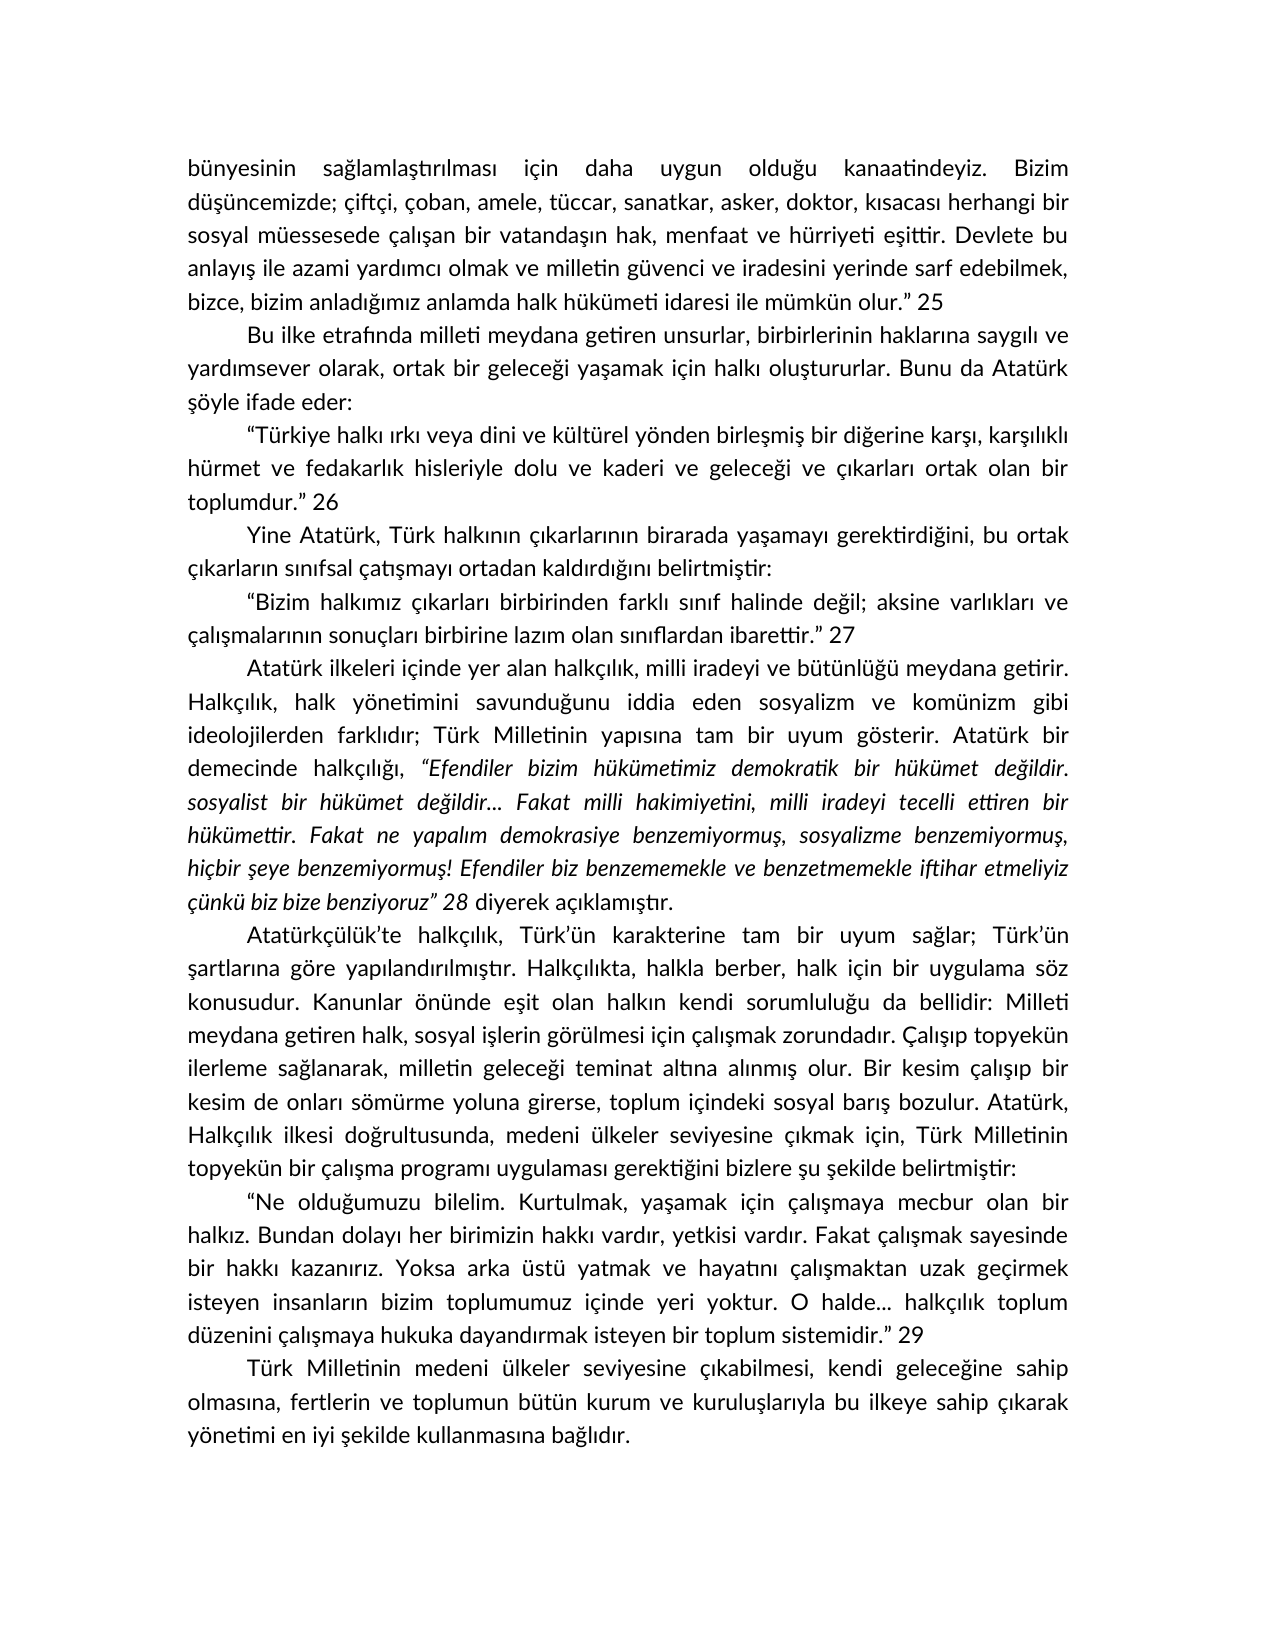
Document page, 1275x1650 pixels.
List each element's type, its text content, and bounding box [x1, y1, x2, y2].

text “Türkiye halkı ırkı veya dini ve kültürel yönden birleşmiş bir diğerine karşı, karşılıklı hürmet ve fedakarlık hisleriyle dolu ve kaderi ve geleceği ve çıkarları ortak olan bir toplumdur.” 26 [187, 417, 1070, 517]
text Türk Milletinin medeni ülkeler seviyesine çıkabilmesi, kendi geleceğine sahip olmasına, fertlerin ve toplumun bütün kurum ve kuruluşlarıyla bu ilkeye sahip çıkarak yönetimi en iyi şekilde kullanmasına bağlıdır. [187, 1350, 1070, 1450]
text “Bizim halkımız çıkarları birbirinden farklı sınıf halinde değil; aksine varlıkları ve çalışmalarının sonuçları birbirine lazım olan sınıflardan ibarettir.” 27 [187, 583, 1070, 650]
text “Ne olduğumuzu bilelim. Kurtulmak, yaşamak için çalışmaya mecbur olan bir halkız. Bundan dolayı her birimizin hakkı vardır, yetkisi vardır. Fakat çalışmak sayesinde bir hakkı kazanırız. Yoksa arka üstü yatmak ve hayatını çalışmaktan uzak geçirmek isteyen insanların bizim toplumumuz içinde yeri yoktur. O halde... halkçılık toplum düzenini çalışmaya hukuka dayandırmak isteyen bir toplum sistemidir.” 29 [187, 1183, 1070, 1350]
text Atatürk ilkeleri içinde yer alan halkçılık, milli iradeyi ve bütünlüğü meydana getirir. Halkçılık, halk yönetimini savunduğunu iddia eden sosyalizm ve komünizm gibi ideolojilerden farklıdır; Türk Milletinin yapısına tam bir uyum gösterir. Atatürk bir demecinde halkçılığı, “Efendiler bizim hükümetimiz demokratik bir hükümet değildir. sosyalist bir hükümet değildir... Fakat milli hakimiyetini, milli iradeyi tecelli ettiren bir hükümettir. Fakat ne yapalım demokrasiye benzemiyormuş, sosyalizme benzemiyormuş, hiçbir şeye benzemiyormuş! Efendiler biz benzememekle ve benzetmemekle iftihar etmeliyiz çünkü biz bize benziyoruz” 28 diyerek açıklamıştır. [187, 650, 1070, 917]
text Yine Atatürk, Türk halkının çıkarlarının birarada yaşamayı gerektirdiğini, bu ortak çıkarların sınıfsal çatışmayı ortadan kaldırdığını belirtmiştir: [187, 517, 1070, 583]
text bünyesinin sağlamlaştırılması için daha uygun olduğu kanaatindeyiz. Bizim düşüncemizde; çiftçi, çoban, amele, tüccar, sanatkar, asker, doktor, kısacası herhangi bir sosyal müessesede çalışan bir vatandaşın hak, menfaat ve hürriyeti eşittir. Devlete bu anlayış ile azami yardımcı olmak ve milletin güvenci ve iradesini yerinde sarf edebilmek, bizce, bizim anladığımız anlamda halk hükümeti idaresi ile mümkün olur.” 25 [187, 150, 1070, 317]
text Atatürkçülük’te halkçılık, Türk’ün karakterine tam bir uyum sağlar; Türk’ün şartlarına göre yapılandırılmıştır. Halkçılıkta, halkla berber, halk için bir uygulama söz konusudur. Kanunlar önünde eşit olan halkın kendi sorumluluğu da bellidir: Milleti meydana getiren halk, sosyal işlerin görülmesi için çalışmak zorundadır. Çalışıp topyekün ilerleme sağlanarak, milletin geleceği teminat altına alınmış olur. Bir kesim çalışıp bir kesim de onları sömürme yoluna girerse, toplum içindeki sosyal barış bozulur. Atatürk, Halkçılık ilkesi doğrultusunda, medeni ülkeler seviyesine çıkmak için, Türk Milletinin topyekün bir çalışma programı uygulaması gerektiğini bizlere şu şekilde belirtmiştir: [187, 917, 1070, 1183]
text Bu ilke etrafında milleti meydana getiren unsurlar, birbirlerinin haklarına saygılı ve yardımsever olarak, ortak bir geleceği yaşamak için halkı oluştururlar. Bunu da Atatürk şöyle ifade eder: [187, 317, 1070, 417]
